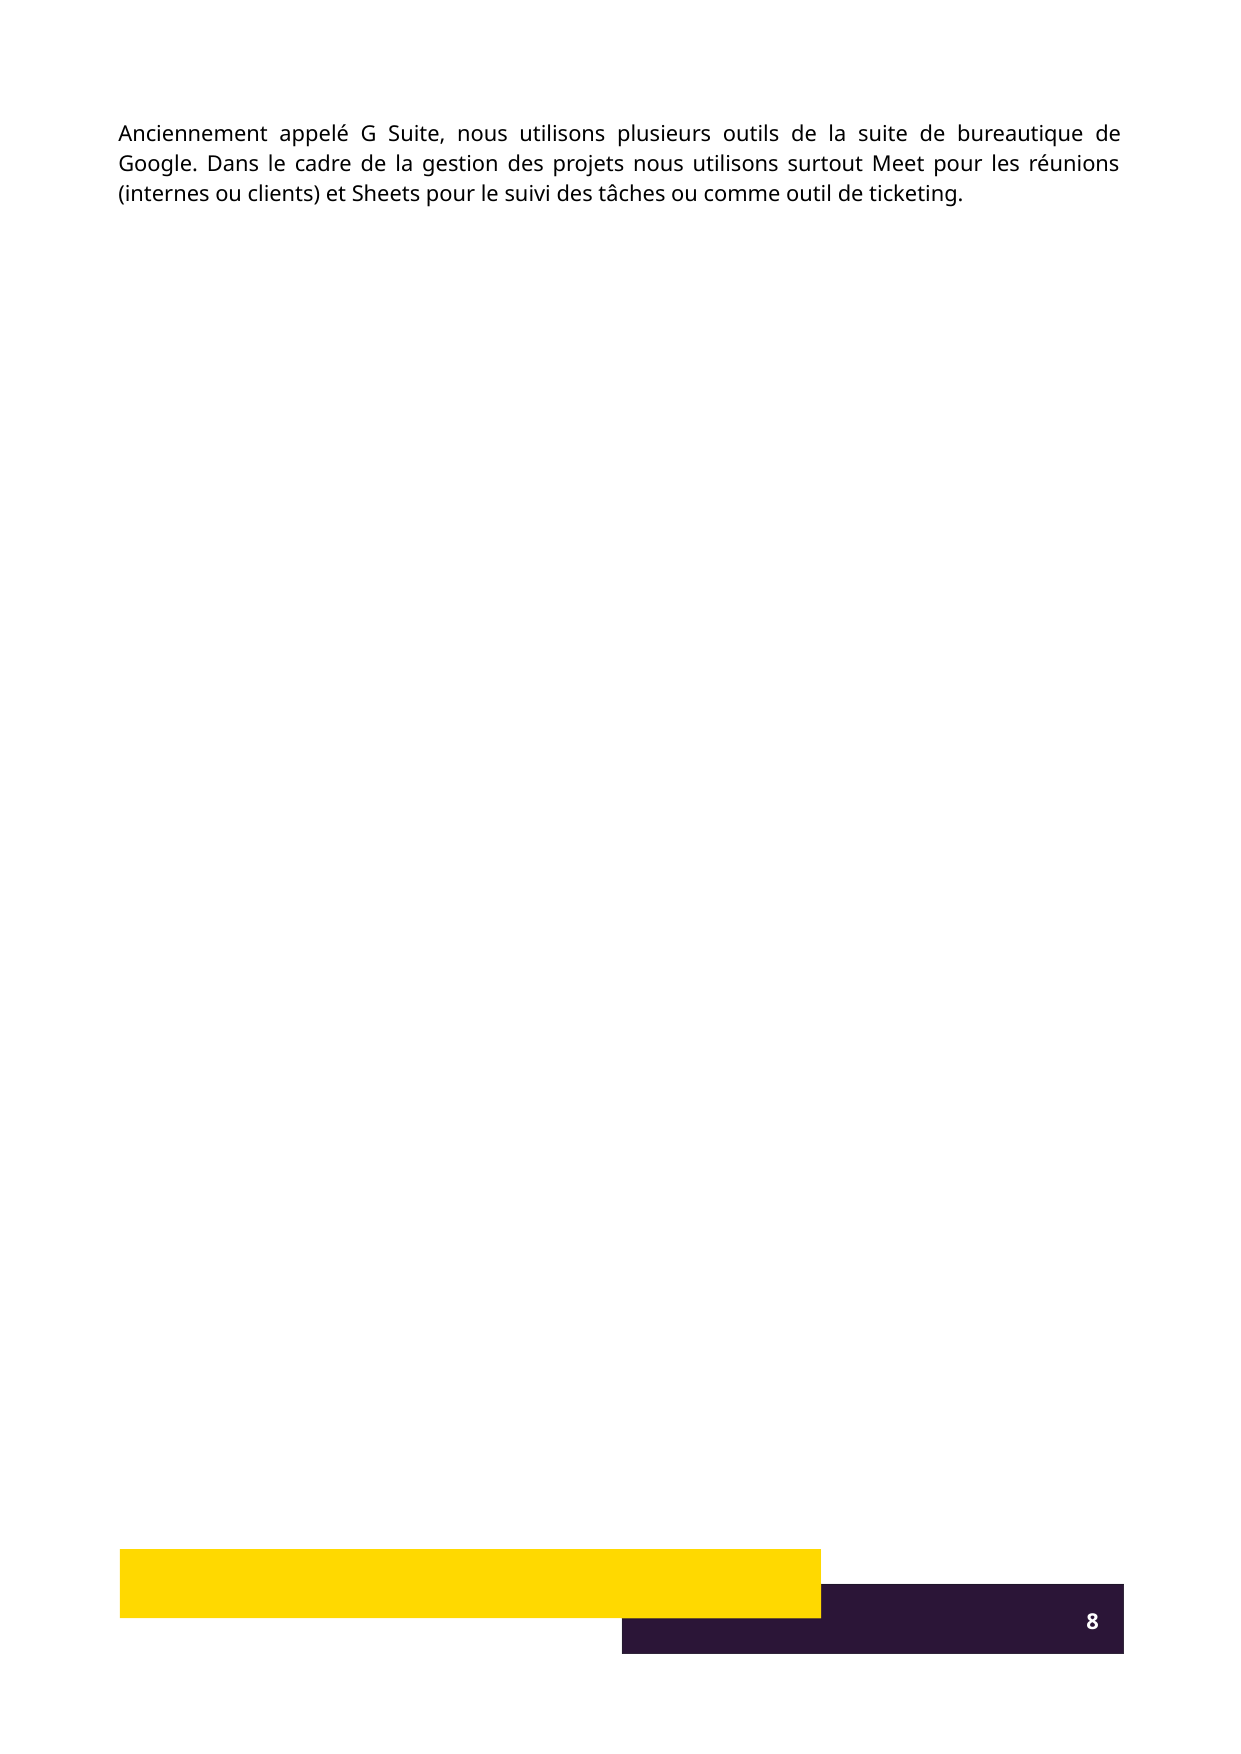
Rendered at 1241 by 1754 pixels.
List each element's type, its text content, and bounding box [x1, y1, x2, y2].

text Anciennement appelé G Suite, nous utilisons plusieurs outils de la suite de bureautique de Google. Dans le cadre de la gestion des projets nous utilisons surtout Meet pour les réunions (internes ou clients) et Sheets pour le suivi des tâches ou comme outil de ticketing. [118, 118, 1122, 207]
picture [119, 1549, 1124, 1654]
